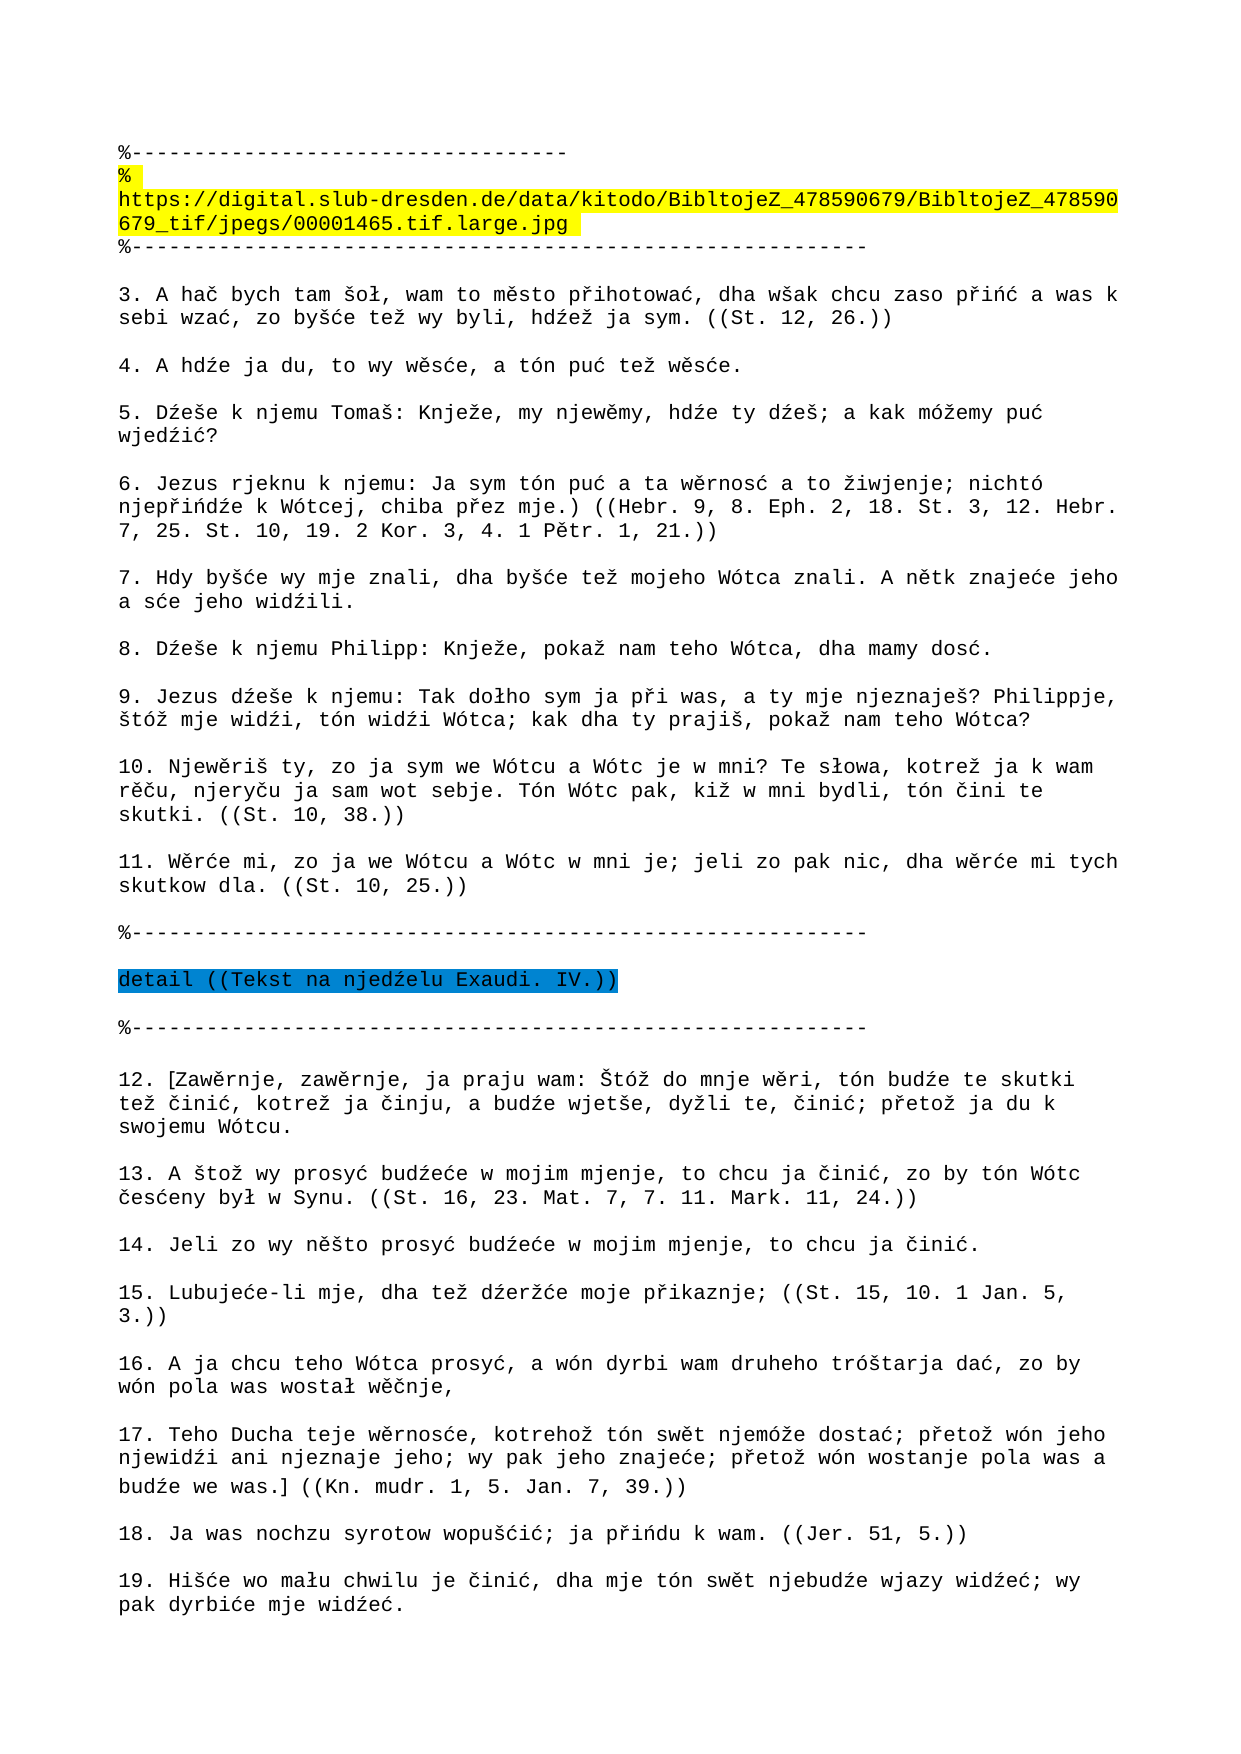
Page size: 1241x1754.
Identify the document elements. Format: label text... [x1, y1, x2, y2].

text 8. Dźeše k njemu Philipp: Knježe, pokaž nam teho Wótca, dha mamy dosć. [118, 638, 1122, 662]
text 14. Jeli zo wy něšto prosyć budźeće w mojim mjenje, to chcu ja činić. [118, 1234, 1122, 1258]
text 13. A štož wy prosyć budźeće w mojim mjenje, to chcu ja činić, zo by tón Wótc česćeny był w Synu. ((St. 16, 23. Mat. 7, 7. 11. Mark. 11, 24.)) [118, 1163, 1122, 1211]
text 4. A hdźe ja du, to wy wěsće, a tón puć tež wěsće. [118, 354, 1122, 378]
text %----------------------------------------------------------- [118, 1017, 1122, 1040]
text %----------------------------------- [118, 142, 1122, 165]
text detail ((Tekst na njedźelu Exaudi. IV.)) [118, 969, 1122, 993]
text 10. Njewěriš ty, zo ja sym we Wótcu a Wótc je w mni? Te słowa, kotrež ja k wam rěču, njeryču ja sam wot sebje. Tón Wótc pak, kiž w mni bydli, tón čini te skutki. ((St. 10, 38.)) [118, 757, 1122, 827]
text 19. Hišće wo mału chwilu je činić, dha mje tón swět njebudźe wjazy widźeć; wy pak dyrbiće mje widźeć. [118, 1570, 1122, 1618]
text 7. Hdy byšće wy mje znali, dha byšće tež mojeho Wótca znali. A nětk znajeće jeho a sće jeho widźili. [118, 567, 1122, 615]
text 15. Lubujeće-li mje, dha tež dźeržće moje přikaznje; ((St. 15, 10. 1 Jan. 5, 3.)) [118, 1282, 1122, 1329]
text 6. Jezus rjeknu k njemu: Ja sym tón puć a ta wěrnosć a to žiwjenje; nichtó njepřińdźe k Wótcej, chiba přez mje.) ((Hebr. 9, 8. Eph. 2, 18. St. 3, 12. Hebr. 7, 25. St. 10, 19. 2 Kor. 3, 4. 1 Pětr. 1, 21.)) [118, 473, 1122, 544]
text 18. Ja was nochzu syrotow wopušćić; ja přińdu k wam. ((Jer. 51, 5.)) [118, 1523, 1122, 1547]
text 5. Dźeše k njemu Tomaš: Knježe, my njewěmy, hdźe ty dźeš; a kak móžemy puć wjedźić? [118, 402, 1122, 449]
text 9. Jezus dźeše k njemu: Tak dołho sym ja při was, a ty mje njeznaješ? Philippje, štóž mje widźi, tón widźi Wótca; kak dha ty prajiš, pokaž nam teho Wótca? [118, 686, 1122, 733]
text % https://digital.slub-dresden.de/data/kitodo/BibltojeZ_478590679/BibltojeZ_478590679_tif/jpegs/00001465.tif.large.jpg [118, 165, 1122, 236]
text 12. [Zawěrnje, zawěrnje, ja praju wam: Štóž do mnje wěri, tón budźe te skutki tež činić, kotrež ja činju, a budźe wjetše, dyžli te, činić; přetož ja du k swojemu Wótcu. [118, 1064, 1122, 1140]
text %----------------------------------------------------------- [118, 922, 1122, 946]
text 16. A ja chcu teho Wótca prosyć, a wón dyrbi wam druheho tróštarja dać, zo by wón pola was wostał wěčnje, [118, 1353, 1122, 1400]
text 17. Teho Ducha teje wěrnosće, kotrehož tón swět njemóže dostać; přetož wón jeho njewidźi ani njeznaje jeho; wy pak jeho znajeće; přetož wón wostanje pola was a budźe we was.] ((Kn. mudr. 1, 5. Jan. 7, 39.)) [118, 1423, 1122, 1499]
text 3. A hač bych tam šoł, wam to město přihotować, dha wšak chcu zaso přińć a was k sebi wzać, zo byšće tež wy byli, hdźež ja sym. ((St. 12, 26.)) [118, 284, 1122, 331]
text 11. Wěrće mi, zo ja we Wótcu a Wótc w mni je; jeli zo pak nic, dha wěrće mi tych skutkow dla. ((St. 10, 25.)) [118, 851, 1122, 898]
text %----------------------------------------------------------- [118, 236, 1122, 260]
